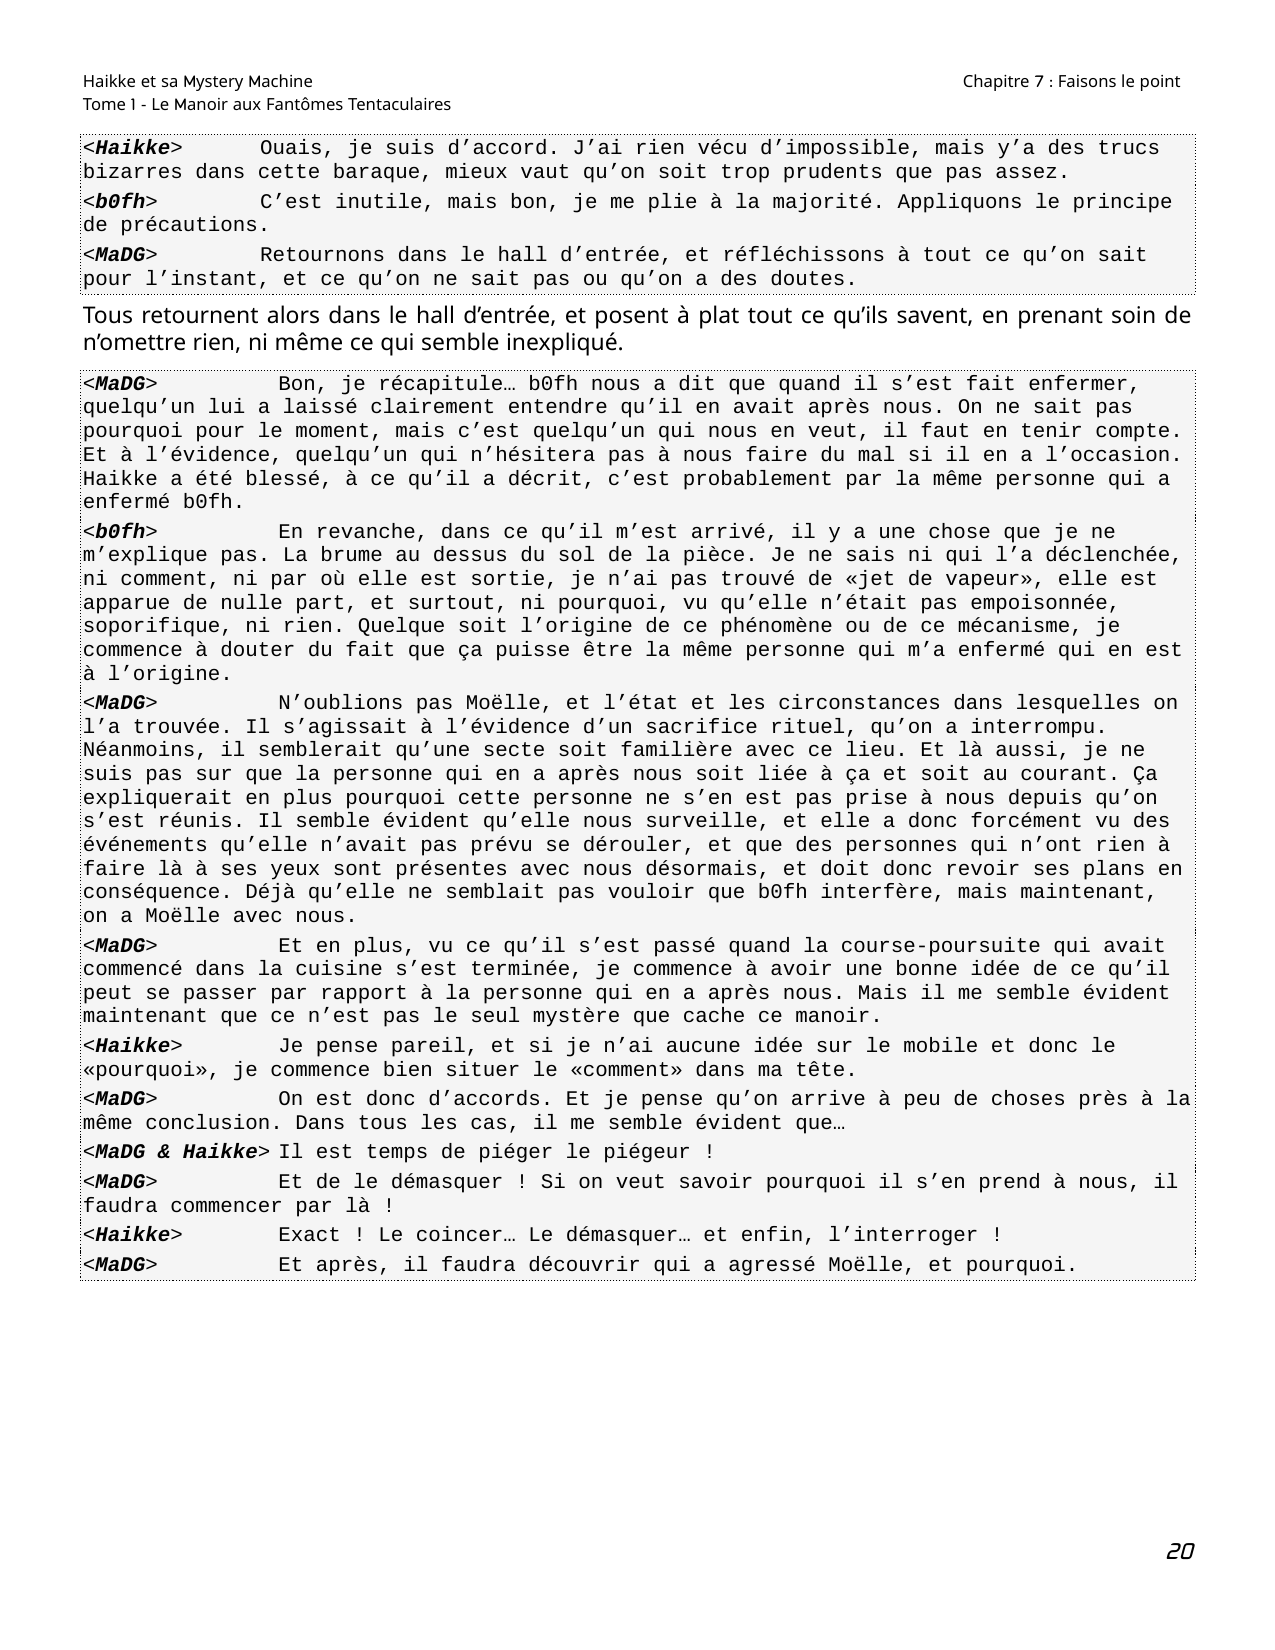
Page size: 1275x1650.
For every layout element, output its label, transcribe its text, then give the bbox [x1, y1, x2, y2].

text <b0fh> En revanche, dans ce qu’il m’est arrivé, il y a une chose que je ne m’explique pas. La brume au dessus du sol de la pièce. Je ne sais ni qui l’a déclenchée, ni comment, ni par où elle est sortie, je n’ai pas trouvé de «jet de vapeur», elle est apparue de nulle part, et surtout, ni pourquoi, vu qu’elle n’était pas empoisonnée, soporifique, ni rien. Quelque soit l’origine de ce phénomène ou de ce mécanisme, je commence à douter du fait que ça puisse être la même personne qui m’a enfermé qui en est à l’origine. [80, 518, 1195, 686]
text <MaDG> On est donc d’accords. Et je pense qu’on arrive à peu de choses près à la même conclusion. Dans tous les cas, il me semble évident que… [80, 1085, 1195, 1136]
text <Haikke> Ouais, je suis d’accord. J’ai rien vécu d’impossible, mais y’a des trucs bizarres dans cette baraque, mieux vaut qu’on soit trop prudents que pas assez. [80, 134, 1195, 185]
text <MaDG> Et de le démasquer ! Si on veut savoir pourquoi il s’en prend à nous, il faudra commencer par là ! [80, 1168, 1195, 1218]
text <b0fh> C’est inutile, mais bon, je me plie à la majorité. Appliquons le principe de précautions. [80, 188, 1195, 238]
text <Haikke> Je pense pareil, et si je n’ai aucune idée sur le mobile et donc le «pourquoi», je commence bien situer le «comment» dans ma tête. [80, 1032, 1195, 1082]
text <MaDG> Retournons dans le hall d’entrée, et réfléchissons à tout ce qu’on sait pour l’instant, et ce qu’on ne sait pas ou qu’on a des doutes. [80, 241, 1195, 294]
text Tous retournent alors dans le hall d’entrée, et posent à plat tout ce qu’ils savent, en prenant soin de n’omettre rien, ni même ce qui semble inexpliqué. [83, 300, 1192, 355]
text <Haikke> Exact ! Le coincer… Le démasquer… et enfin, l’interroger ! [80, 1221, 1195, 1248]
text <MaDG> Et après, il faudra découvrir qui a agressé Moëlle, et pourquoi. [80, 1251, 1195, 1281]
text <MaDG & Haikke> Il est temps de piéger le piégeur ! [80, 1138, 1195, 1165]
text <MaDG> N’oublions pas Moëlle, et l’état et les circonstances dans lesquelles on l’a trouvée. Il s’agissait à l’évidence d’un sacrifice rituel, qu’on a interrompu. Néanmoins, il semblerait qu’une secte soit familière avec ce lieu. Et là aussi, je ne suis pas sur que la personne qui en a après nous soit liée à ça et soit au courant. Ça expliquerait en plus pourquoi cette personne ne s’en est pas prise à nous depuis qu’on s’est réunis. Il semble évident qu’elle nous surveille, et elle a donc forcément vu des événements qu’elle n’avait pas prévu se dérouler, et que des personnes qui n’ont rien à faire là à ses yeux sont présentes avec nous désormais, et doit donc revoir ses plans en conséquence. Déjà qu’elle ne semblait pas vouloir que b0fh interfère, mais maintenant, on a Moëlle avec nous. [80, 689, 1195, 929]
text <MaDG> Bon, je récapitule… b0fh nous a dit que quand il s’est fait enfermer, quelqu’un lui a laissé clairement entendre qu’il en avait après nous. On ne sait pas pourquoi pour le moment, mais c’est quelqu’un qui nous en veut, il faut en tenir compte. Et à l’évidence, quelqu’un qui n’hésitera pas à nous faire du mal si il en a l’occasion. Haikke a été blessé, à ce qu’il a décrit, c’est probablement par la même personne qui a enfermé b0fh. [80, 370, 1195, 515]
text <MaDG> Et en plus, vu ce qu’il s’est passé quand la course-poursuite qui avait commencé dans la cuisine s’est terminée, je commence à avoir une bonne idée de ce qu’il peut se passer par rapport à la personne qui en a après nous. Mais il me semble évident maintenant que ce n’est pas le seul mystère que cache ce manoir. [80, 932, 1195, 1029]
